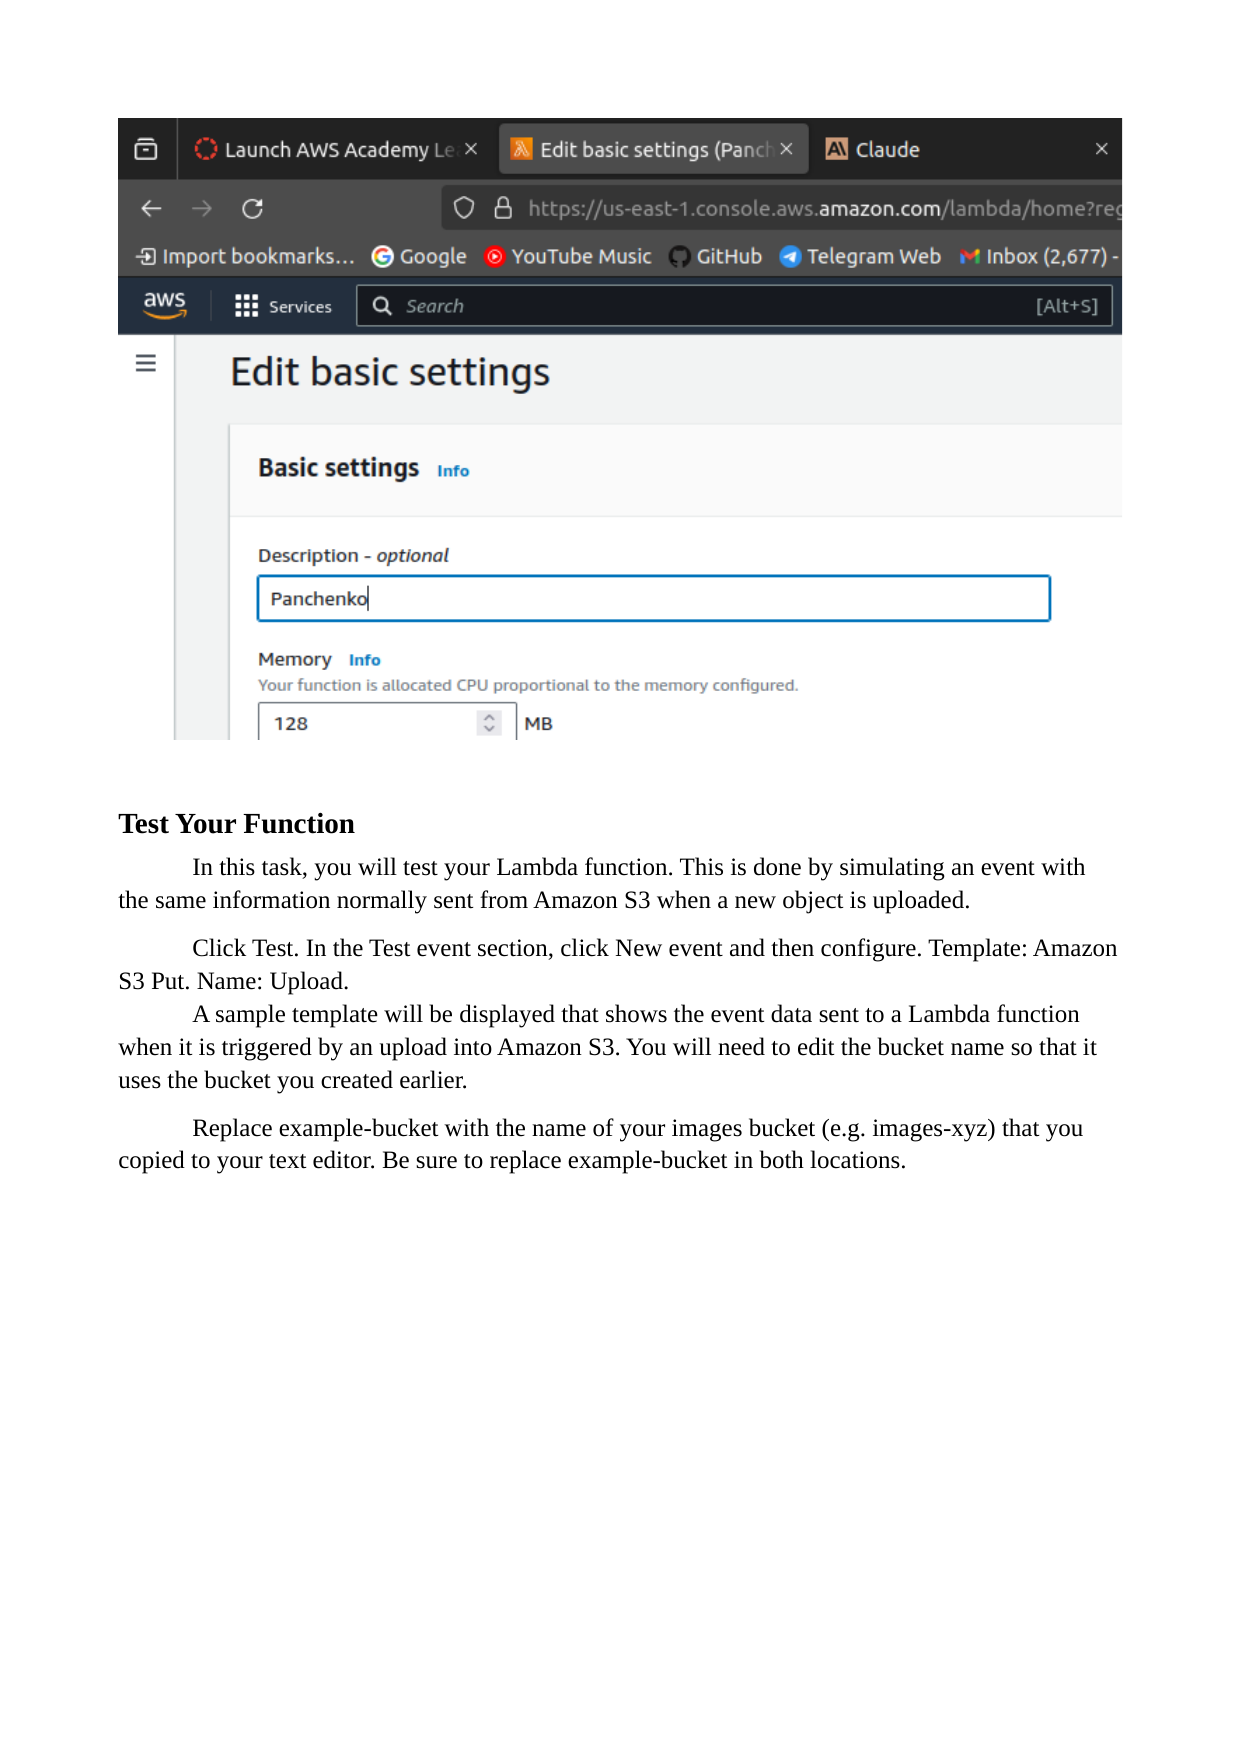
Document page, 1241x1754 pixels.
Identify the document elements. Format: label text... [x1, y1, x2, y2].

text Replace example-bucket with the name of your images bucket (e.g. images-xyz) that you copied to your text editor. Be sure to replace example-bucket in both locations. [118, 1113, 1122, 1174]
text Click Test. In the Test event section, click New event and then configure. Template: Amazon S3 Put. Name: Upload. A sample template will be displayed that shows the event data sent to a Lambda function when it is triggered by an upload into Amazon S3. You will need to edit the bucket name so that it uses the bucket you created earlier. [118, 933, 1122, 1094]
text In this task, you will test your Lambda function. This is done by simulating an event with the same information normally sent from Amazon S3 when a new object is uploaded. [118, 852, 1122, 914]
picture [118, 118, 1123, 740]
subtitle Test Your Function [118, 806, 1122, 840]
